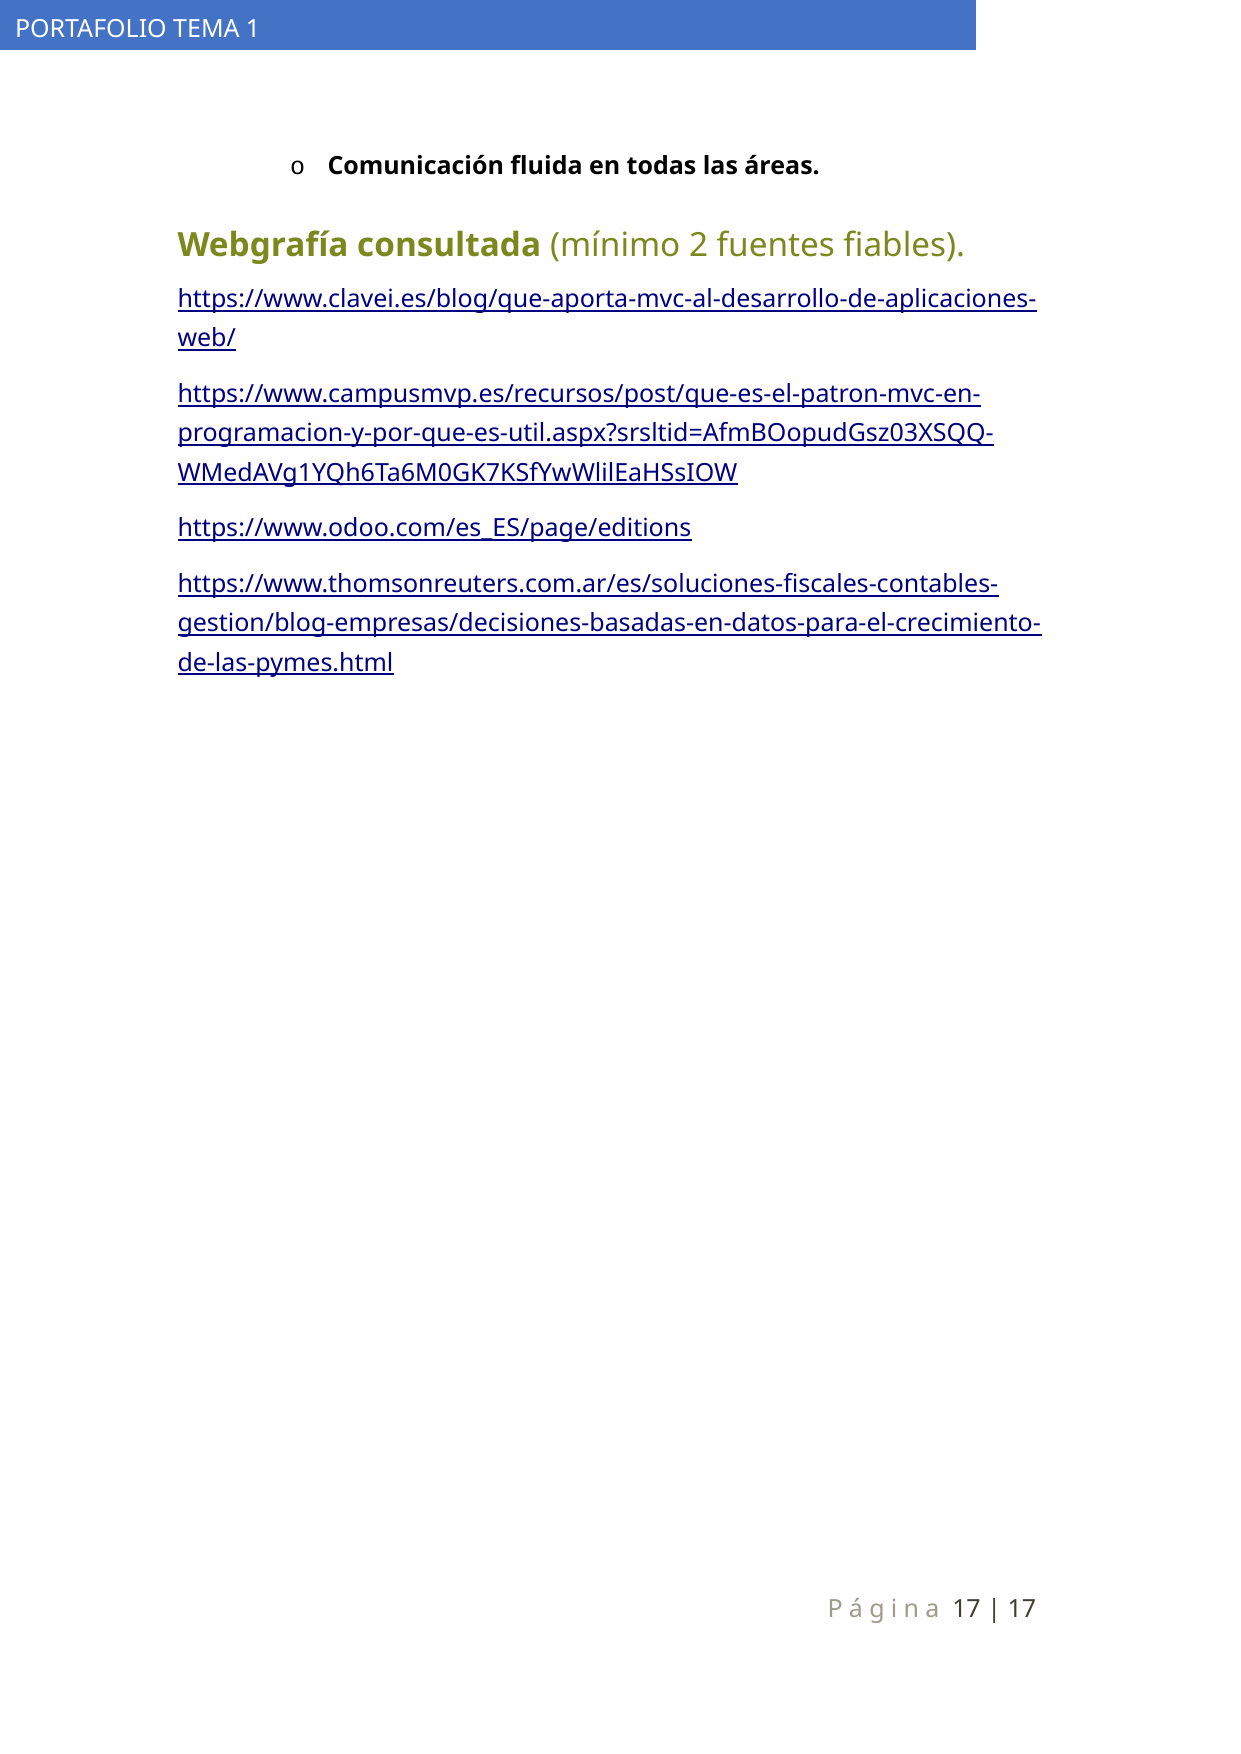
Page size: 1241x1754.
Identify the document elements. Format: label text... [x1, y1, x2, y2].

text https://www.thomsonreuters.com.ar/es/soluciones-fiscales-contables-gestion/blog-empresas/decisiones-basadas-en-datos-para-el-crecimiento-de-las-pymes.html [177, 566, 1063, 678]
list Comunicación fluida en todas las áreas. [290, 148, 1063, 182]
text https://www.clavei.es/blog/que-aporta-mvc-al-desarrollo-de-aplicaciones-web/ [177, 281, 1063, 354]
text https://www.campusmvp.es/recursos/post/que-es-el-patron-mvc-en-programacion-y-por-que-es-util.aspx?srsltid=AfmBOopudGsz03XSQQ-WMedAVg1YQh6Ta6M0GK7KSfYwWlilEaHSsIOW [177, 376, 1063, 488]
subtitle Webgrafía consultada (mínimo 2 fuentes fiables). [177, 220, 1063, 266]
text https://www.odoo.com/es_ES/page/editions [177, 510, 1063, 544]
